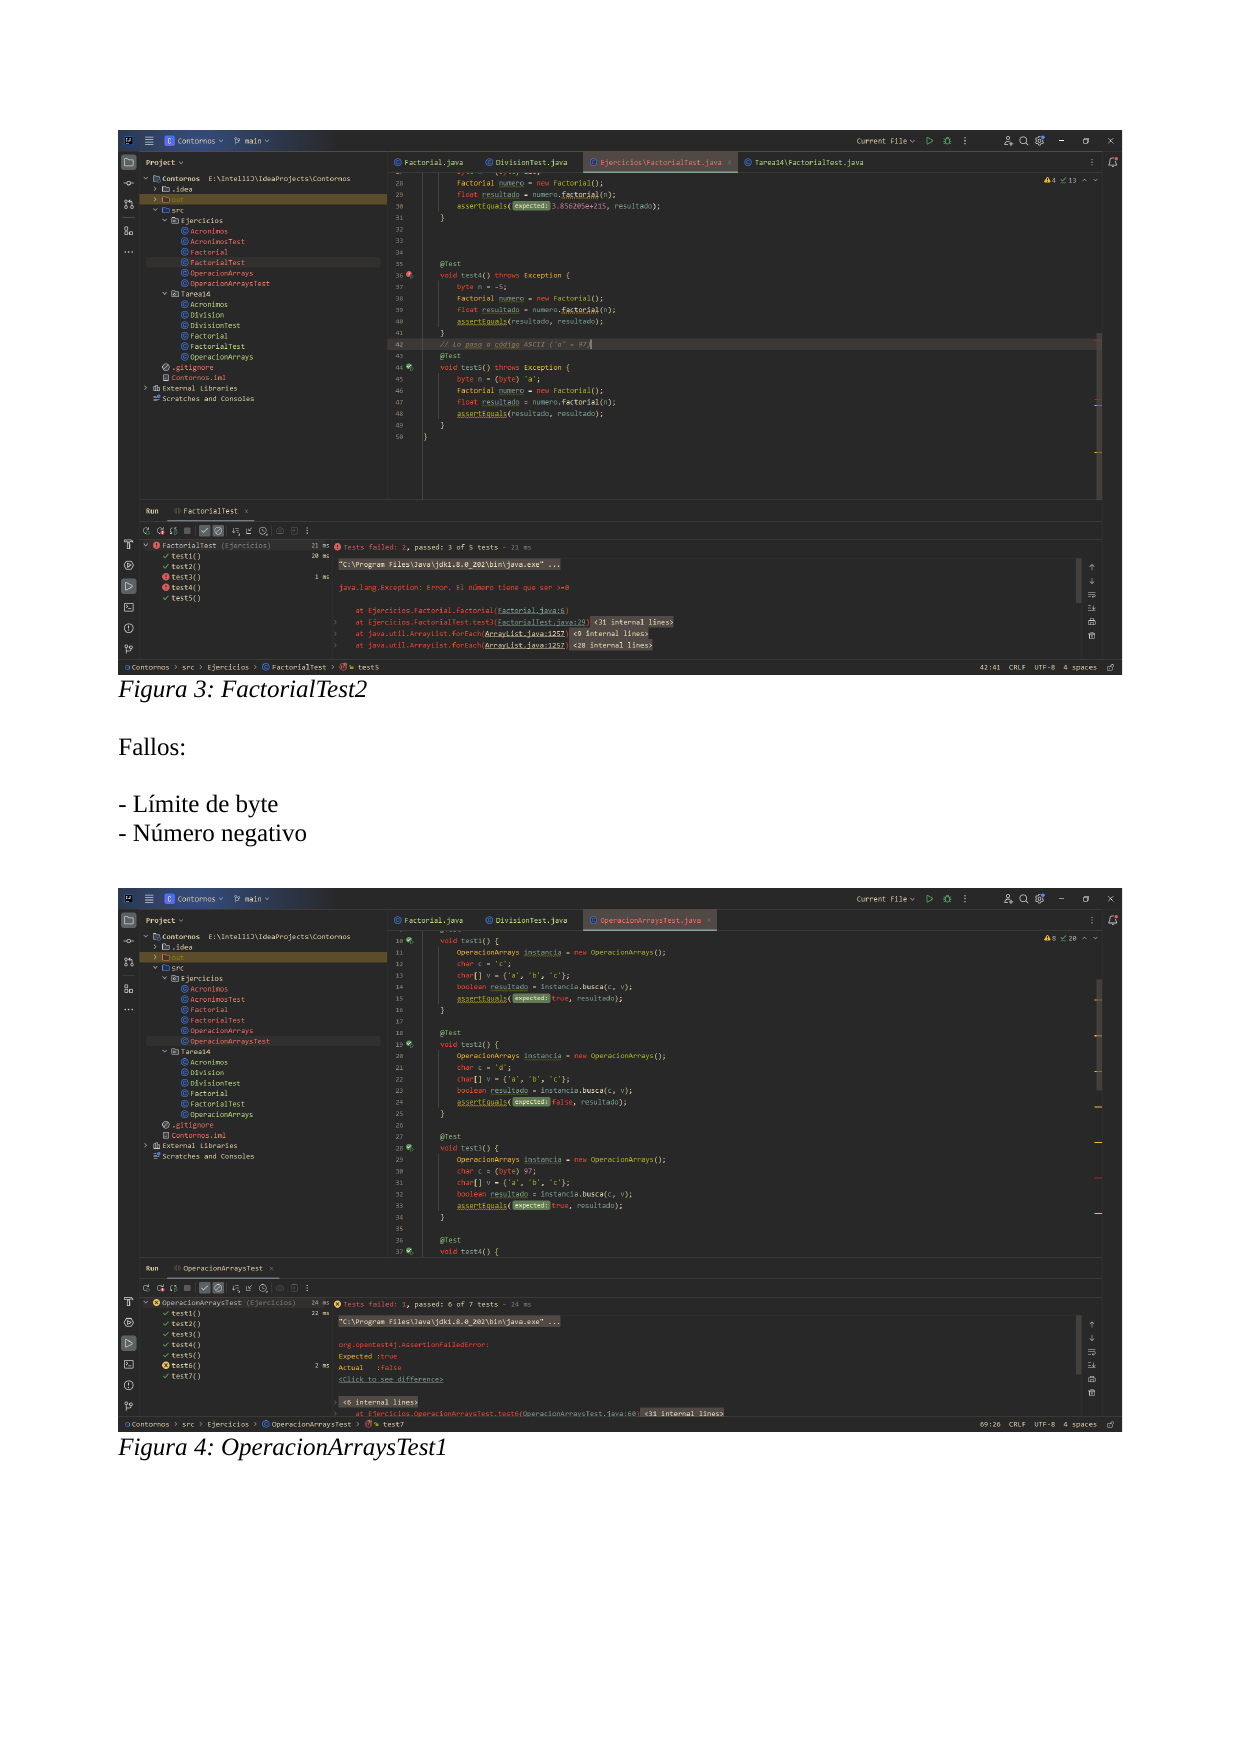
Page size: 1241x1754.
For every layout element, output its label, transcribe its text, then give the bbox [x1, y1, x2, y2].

text Figura 3: FactorialTest2 [118, 675, 1122, 703]
text - Número negativo [118, 818, 1122, 847]
picture [118, 888, 1123, 1432]
text Fallos: [118, 732, 1122, 761]
picture [118, 130, 1123, 675]
text Figura 4: OperacionArraysTest1 [118, 1432, 1122, 1461]
text - Límite de byte [118, 789, 1122, 818]
